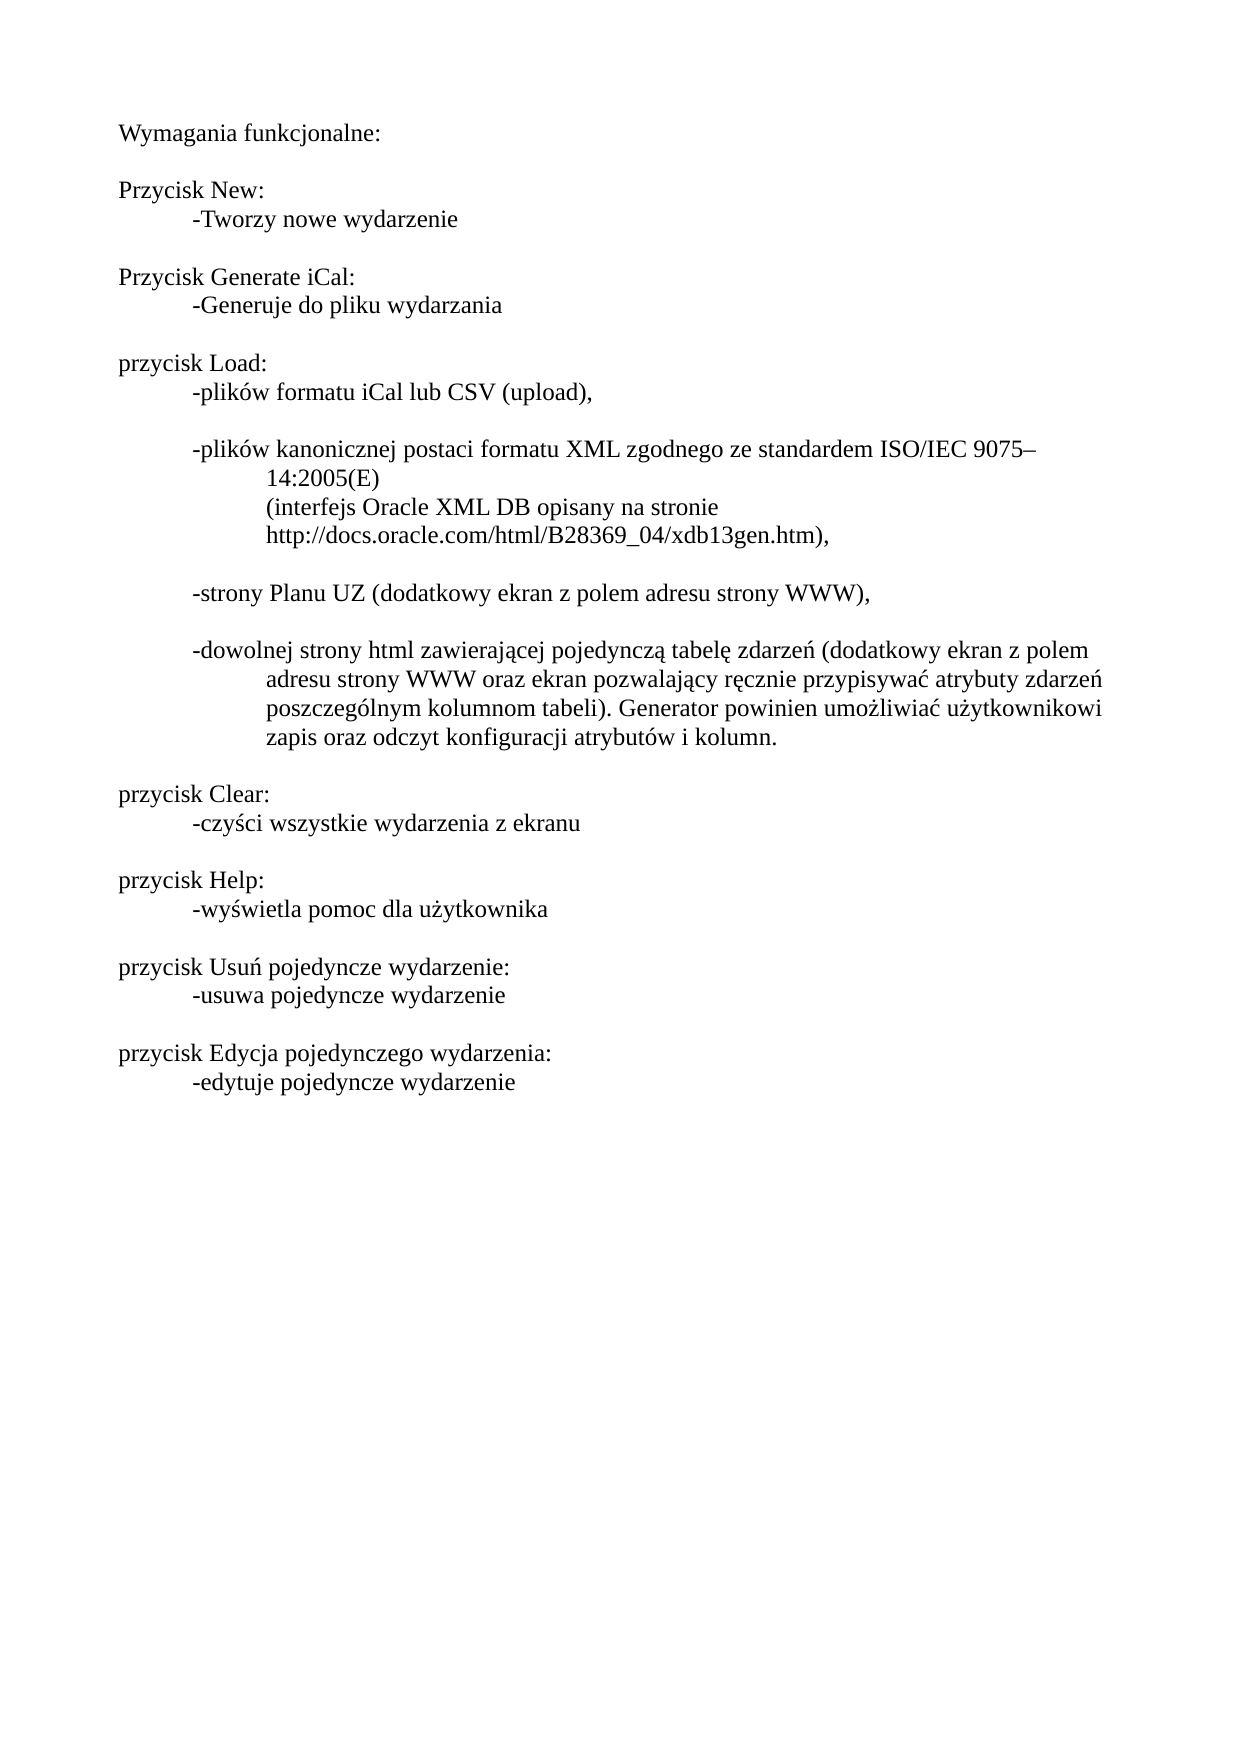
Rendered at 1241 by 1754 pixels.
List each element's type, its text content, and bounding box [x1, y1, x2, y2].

text przycisk Help: [118, 866, 1122, 894]
text przycisk Edycja pojedynczego wydarzenia: [118, 1038, 1122, 1067]
text -Generuje do pliku wydarzania [118, 291, 1122, 319]
text -strony Planu UZ (dodatkowy ekran z polem adresu strony WWW), [118, 578, 1122, 607]
text -plików formatu iCal lub CSV (upload), [118, 377, 1122, 406]
text adresu strony WWW oraz ekran pozwalający ręcznie przypisywać atrybuty zdarzeń [118, 664, 1122, 693]
text http://docs.oracle.com/html/B28369_04/xdb13gen.htm), [118, 521, 1122, 549]
text -usuwa pojedyncze wydarzenie [118, 981, 1122, 1009]
text przycisk Load: [118, 348, 1122, 377]
text -czyści wszystkie wydarzenia z ekranu [118, 808, 1122, 837]
text -wyświetla pomoc dla użytkownika [118, 894, 1122, 923]
text przycisk Clear: [118, 779, 1122, 808]
text przycisk Usuń pojedyncze wydarzenie: [118, 952, 1122, 981]
text Przycisk New: [118, 176, 1122, 204]
text Przycisk Generate iCal: [118, 262, 1122, 291]
text Wymagania funkcjonalne: [118, 118, 1122, 147]
text -edytuje pojedyncze wydarzenie [118, 1067, 1122, 1096]
text -plików kanonicznej postaci formatu XML zgodnego ze standardem ISO/IEC 9075– 14:2005(E) [118, 434, 1122, 492]
text -Tworzy nowe wydarzenie [118, 204, 1122, 233]
text -dowolnej strony html zawierającej pojedynczą tabelę zdarzeń (dodatkowy ekran z polem [118, 636, 1122, 664]
text poszczególnym kolumnom tabeli). Generator powinien umożliwiać użytkownikowi zapis oraz odczyt konfiguracji atrybutów i kolumn. [118, 693, 1122, 751]
text (interfejs Oracle XML DB opisany na stronie [118, 492, 1122, 521]
